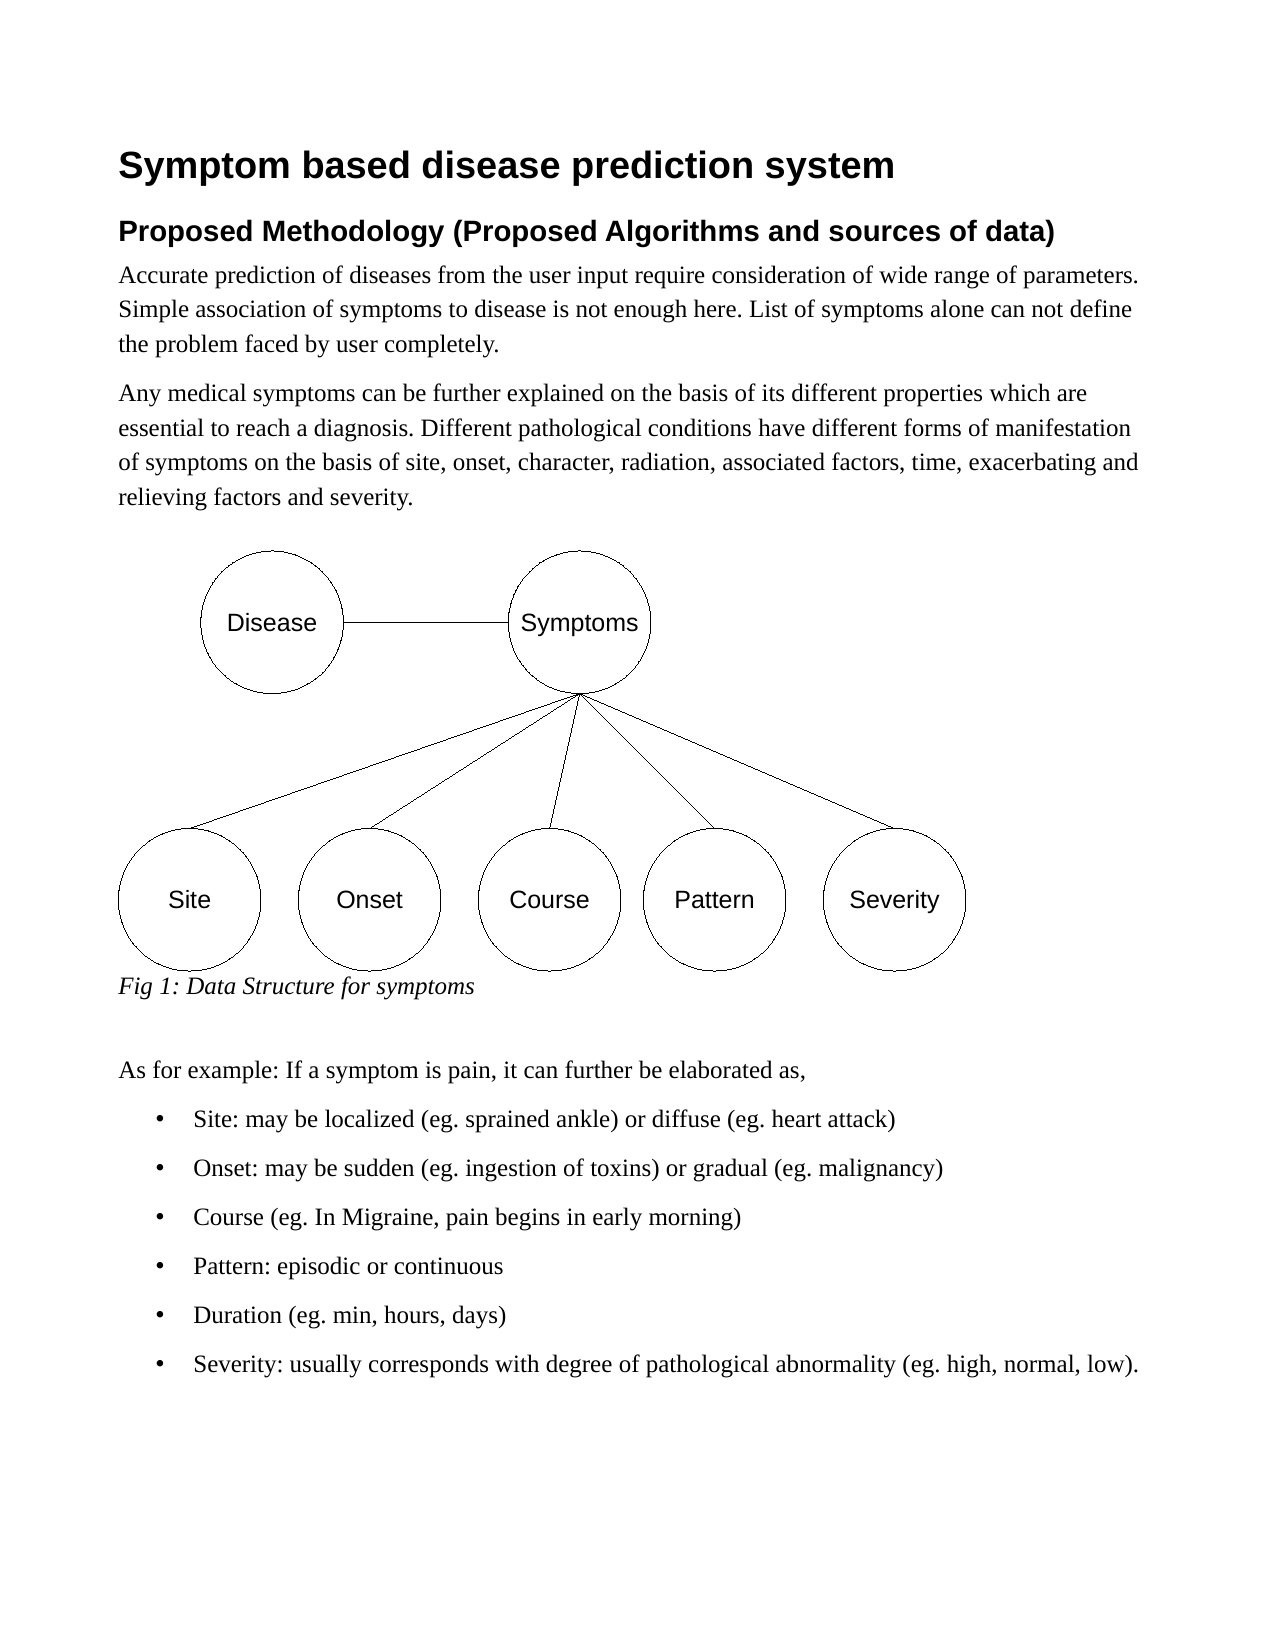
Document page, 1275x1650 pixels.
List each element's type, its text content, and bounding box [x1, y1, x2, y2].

subtitle Proposed Methodology (Proposed Algorithms and sources of data) [118, 214, 1157, 248]
list Duration (eg. min, hours, days) [156, 1300, 1157, 1329]
list Course (eg. In Migraine, pain begins in early morning) [156, 1202, 1157, 1231]
text As for example: If a symptom is pain, it can further be elaborated as, [118, 1055, 1157, 1083]
list Severity: usually corresponds with degree of pathological abnormality (eg. high, normal, low). [156, 1349, 1157, 1378]
text Fig 1: Data Structure for symptoms [118, 563, 966, 1000]
list Site: may be localized (eg. sprained ankle) or diffuse (eg. heart attack) [156, 1104, 1157, 1133]
subtitle Symptom based disease prediction system [118, 143, 1157, 187]
text Accurate prediction of diseases from the user input require consideration of wide range of parameters. Simple association of symptoms to disease is not enough here. List of symptoms alone can not define the problem faced by user completely. [118, 260, 1157, 358]
list Pattern: episodic or continuous [156, 1251, 1157, 1280]
text Any medical symptoms can be further explained on the basis of its different properties which are essential to reach a diagnosis. Different pathological conditions have different forms of manifestation of symptoms on the basis of site, onset, character, radiation, associated factors, time, exacerbating and relieving factors and severity. [118, 378, 1157, 510]
list Onset: may be sudden (eg. ingestion of toxins) or gradual (eg. malignancy) [156, 1153, 1157, 1182]
